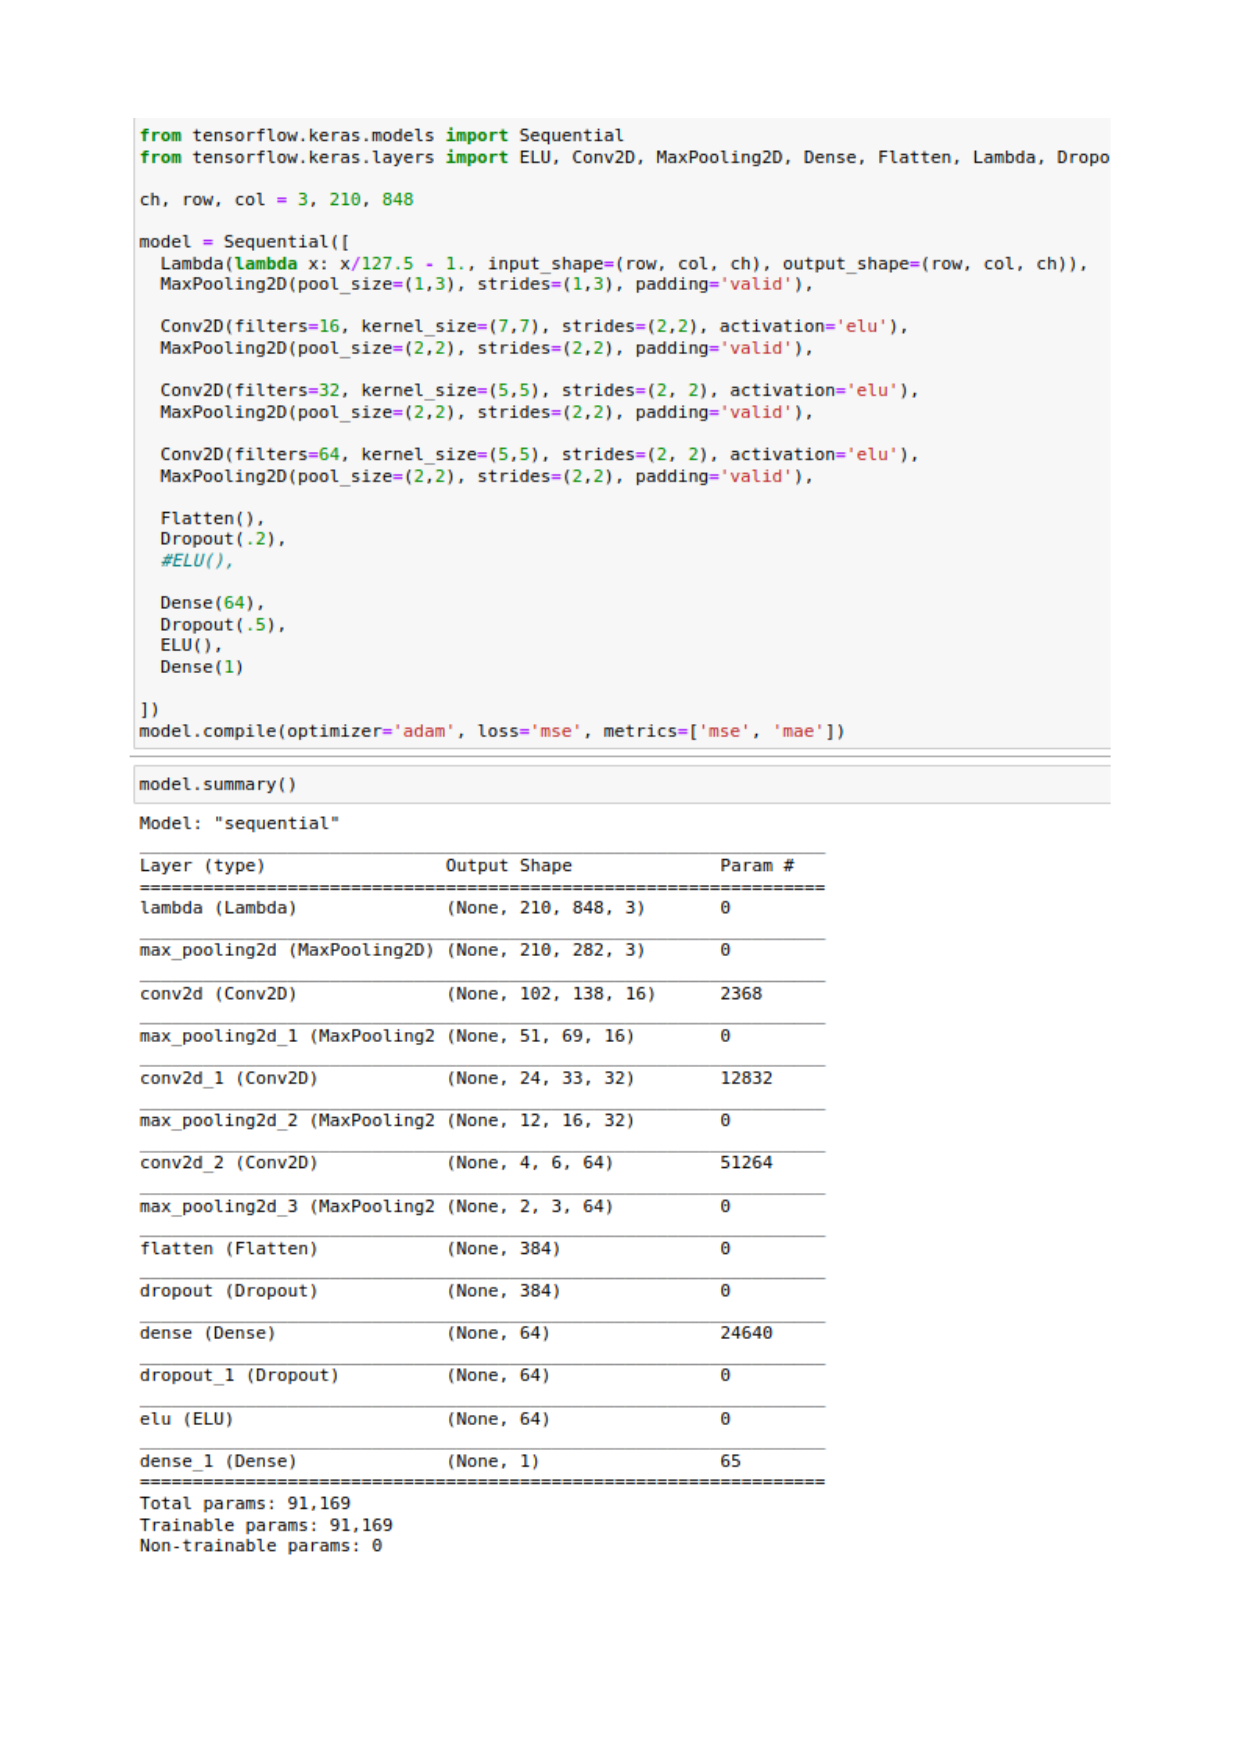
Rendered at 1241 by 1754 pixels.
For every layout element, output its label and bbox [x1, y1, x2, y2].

picture [129, 118, 1111, 1561]
